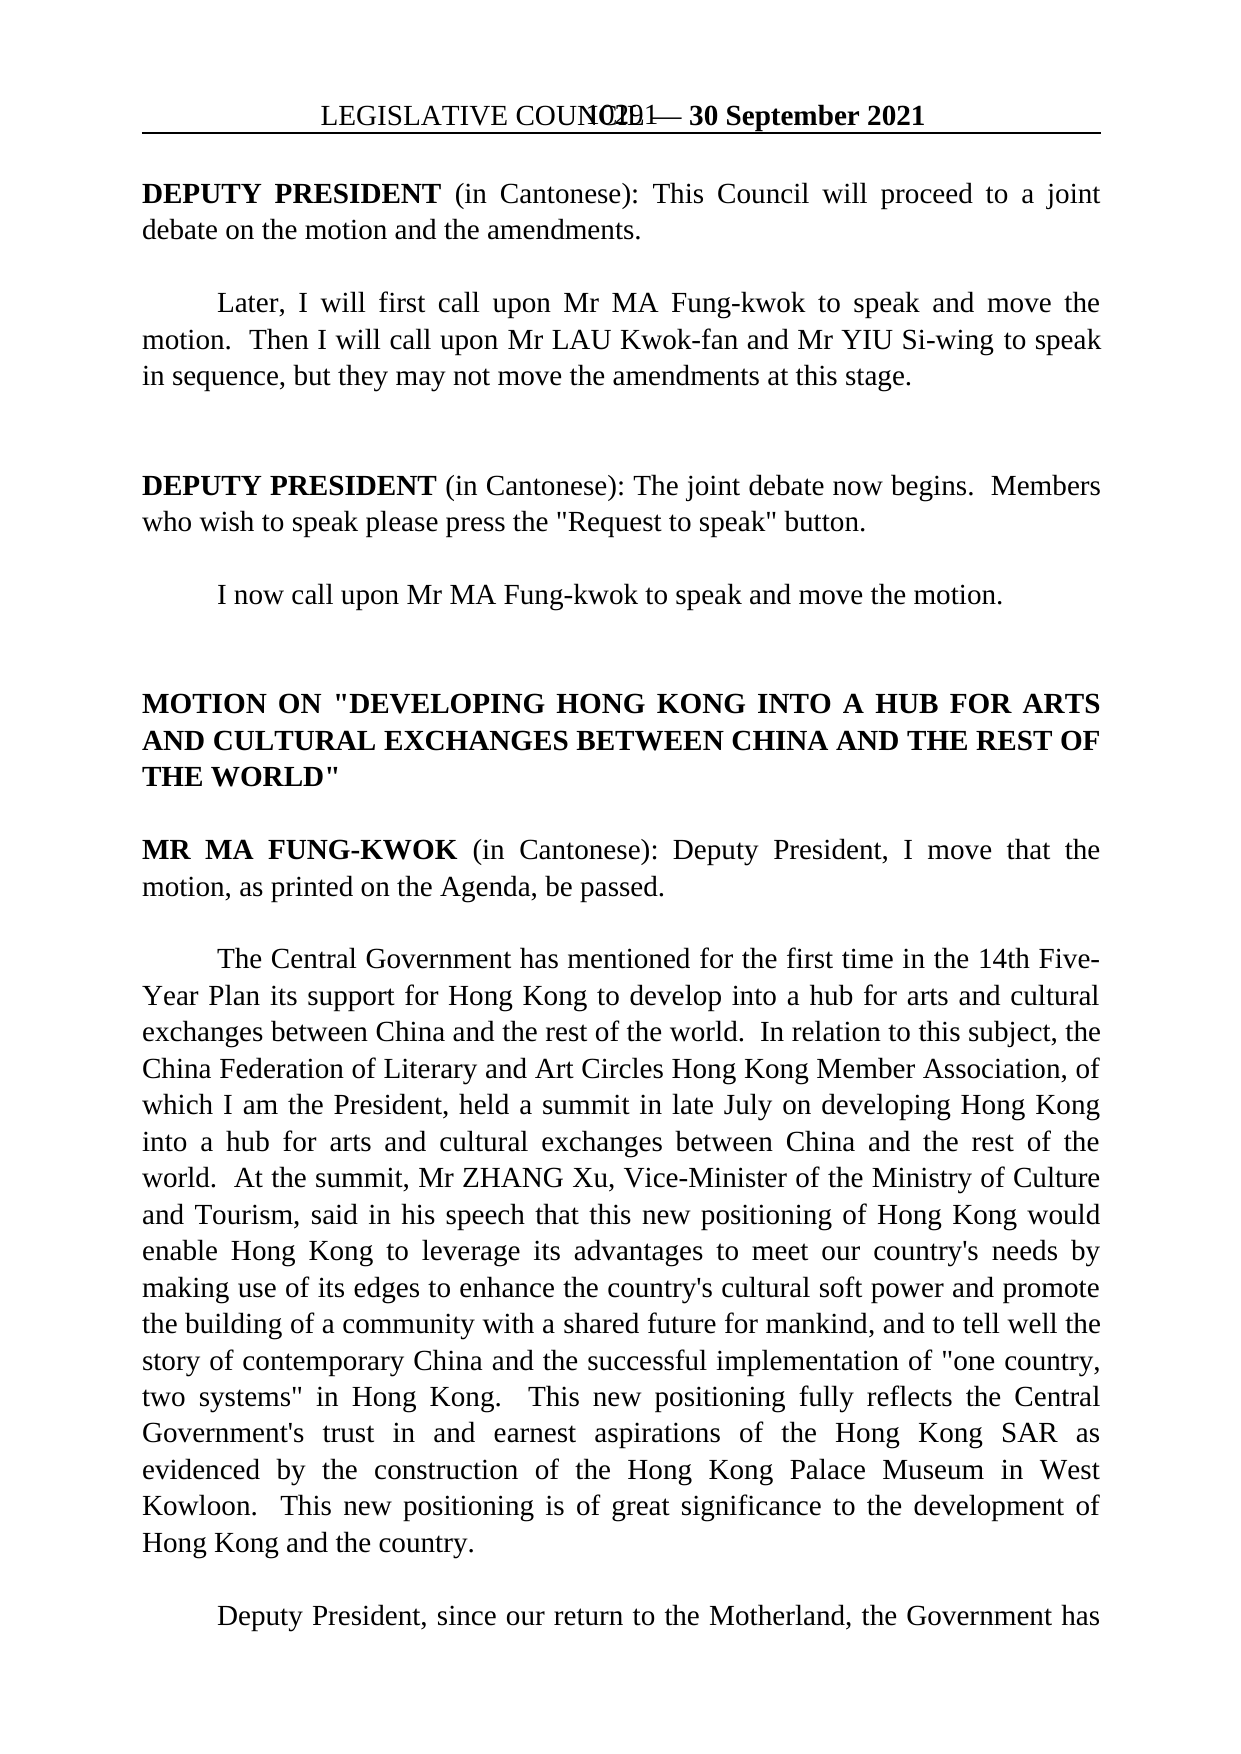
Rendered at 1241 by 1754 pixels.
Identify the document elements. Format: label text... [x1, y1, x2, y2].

text DEPUTY PRESIDENT (in Cantonese): This Council will proceed to a joint debate on the motion and the amendments. [142, 173, 1101, 246]
text MOTION ON "DEVELOPING HONG KONG INTO A HUB FOR ARTS AND CULTURAL EXCHANGES BETWEEN CHINA AND THE REST OF THE WORLD" [142, 683, 1101, 793]
text The Central Government has mentioned for the first time in the 14th Five-‍Year Plan its support for Hong Kong to develop into a hub for arts and cultural exchanges between China and the rest of the world. In relation to this subject, the China Federation of Literary and Art Circles Hong Kong Member Association, of which I am the President, held a summit in late July on developing Hong Kong into a hub for arts and cultural exchanges between China and the rest of the world. At the summit, Mr ZHANG Xu, Vice-Minister of the Ministry of Culture and Tourism, said in his speech that this new positioning of Hong Kong would enable Hong Kong to leverage its advantages to meet our country's needs by making use of its edges to enhance the country's cultural soft power and promote the building of a community with a shared future for mankind, and to tell well the story of contemporary China and the successful implementation of "one country, two systems" in Hong Kong. This new positioning fully reflects the Central Government's trust in and earnest aspirations of the Hong Kong SAR as evidenced by the construction of the Hong Kong Palace Museum in West Kowloon. This new positioning is of great significance to the development of Hong Kong and the country. [142, 939, 1101, 1558]
text DEPUTY PRESIDENT (in Cantonese): The joint debate now begins. Members who wish to speak please press the "Request to speak" button. [142, 465, 1101, 538]
text Later, I will first call upon Mr MA Fung-kwok to speak and move the motion. Then I will call upon Mr LAU Kwok-fan and Mr YIU Si-wing to speak in sequence, but they may not move the amendments at this stage. [142, 282, 1101, 392]
text MR MA FUNG-KWOK (in Cantonese): Deputy President, I move that the motion, as printed on the Agenda, be passed. [142, 829, 1101, 902]
text Deputy President, since our return to the Motherland, the Government has [142, 1595, 1101, 1631]
text I now call upon Mr MA Fung-kwok to speak and move the motion. [142, 574, 1101, 611]
